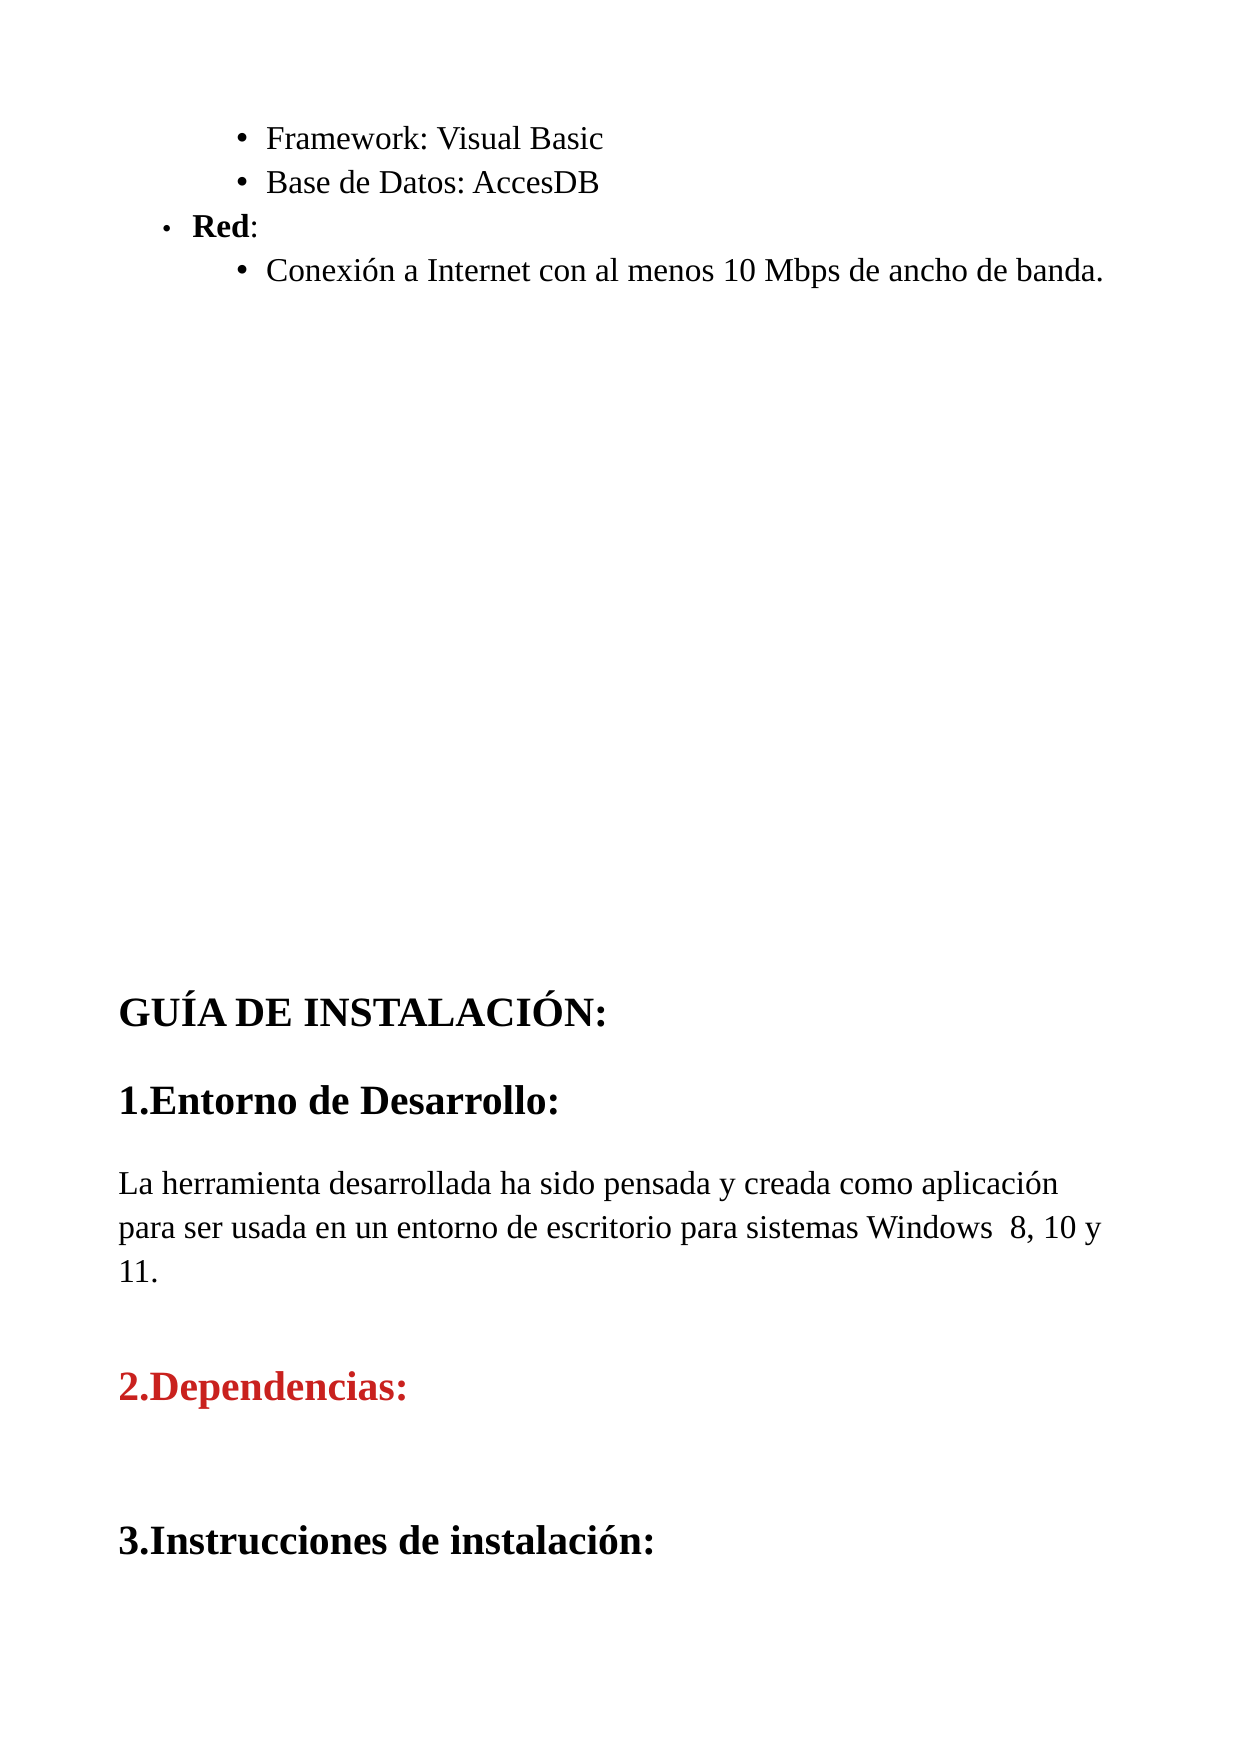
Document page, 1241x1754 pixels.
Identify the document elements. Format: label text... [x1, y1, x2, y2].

list Base de Datos: AccesDB [236, 162, 1122, 201]
list Framework: Visual Basic [236, 118, 1122, 156]
list Conexión a Internet con al menos 10 Mbps de ancho de banda. [236, 250, 1122, 289]
text 3.Instrucciones de instalación: [118, 1516, 1122, 1564]
text 1.Entorno de Desarrollo: [118, 1075, 1122, 1123]
text 2.Dependencias: [118, 1362, 1122, 1409]
list Red: [162, 206, 1122, 244]
text La herramienta desarrollada ha sido pensada y creada como aplicación para ser usada en un entorno de escritorio para sistemas Windows 8, 10 y 11. [118, 1163, 1122, 1290]
text GUÍA DE INSTALACIÓN: [118, 987, 1122, 1035]
